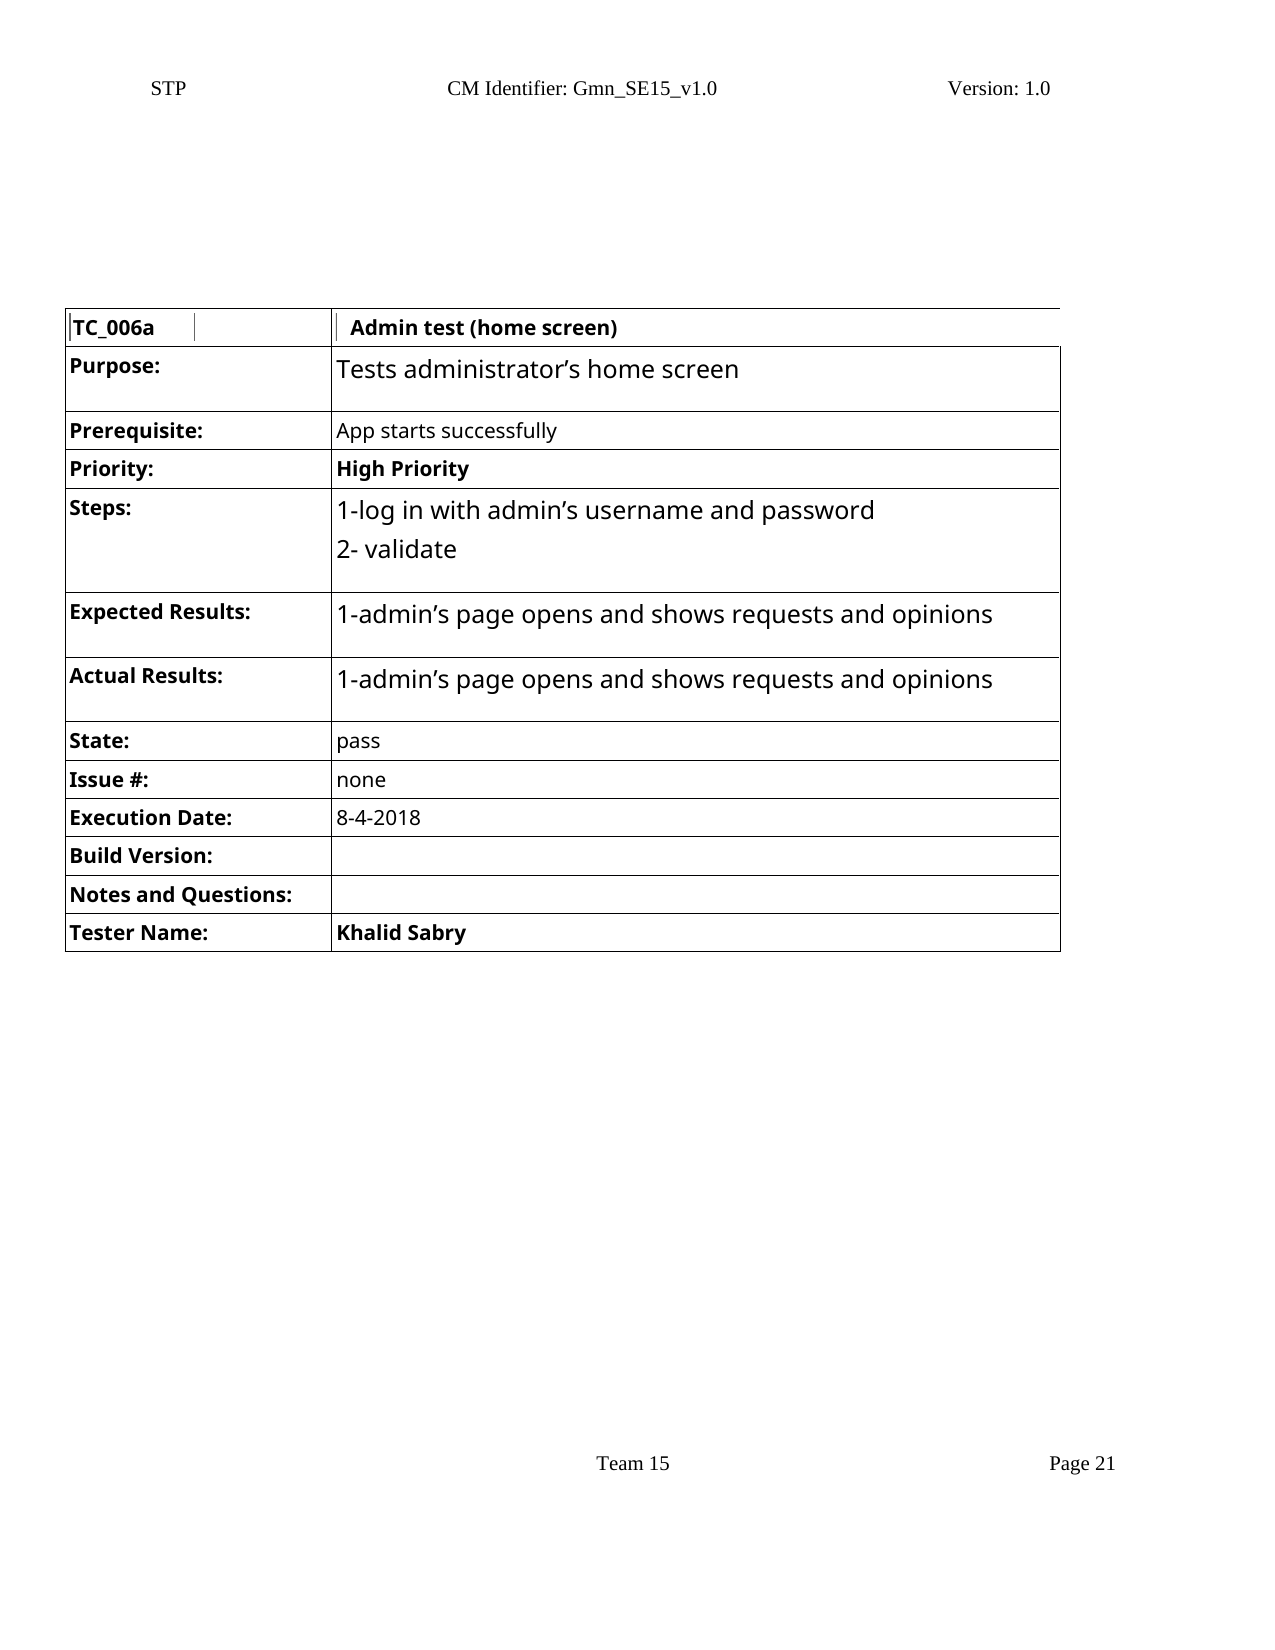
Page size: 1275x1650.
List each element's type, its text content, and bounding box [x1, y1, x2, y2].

table_cell 8-4-2018 [332, 798, 1060, 836]
table_cell Issue #: [66, 761, 331, 798]
table_cell Priority: [66, 450, 331, 488]
table_cell pass [332, 721, 1060, 759]
table_cell [332, 836, 1060, 874]
table_cell Notes and Questions: [66, 876, 331, 913]
table_cell Build Version: [66, 837, 331, 874]
table_cell none [332, 760, 1060, 798]
table_cell Steps: [66, 489, 331, 592]
table_cell 1-admin’s page opens and shows requests and opinions [332, 656, 1060, 721]
table_cell 1-log in with admin’s username and password 2- validate [332, 488, 1060, 592]
table_cell Khalid Sabry [332, 913, 1060, 951]
table_cell Prerequisite: [66, 412, 331, 449]
table_cell High Priority [332, 449, 1060, 488]
table_header TC_006a [66, 309, 189, 346]
table_cell Execution Date: [66, 799, 331, 836]
table_cell App starts successfully [332, 411, 1060, 449]
table_cell Actual Results: [66, 658, 331, 721]
table_header [190, 309, 331, 346]
table_cell [332, 875, 1060, 913]
table_header Admin test (home screen) [332, 309, 1060, 346]
table_cell Tests administrator’s home screen [332, 346, 1060, 411]
table_cell 1-admin’s page opens and shows requests and opinions [332, 592, 1060, 656]
table_cell Purpose: [66, 347, 331, 411]
table_cell Expected Results: [66, 593, 331, 656]
table_cell Tester Name: [66, 914, 331, 951]
table_cell State: [66, 722, 331, 759]
